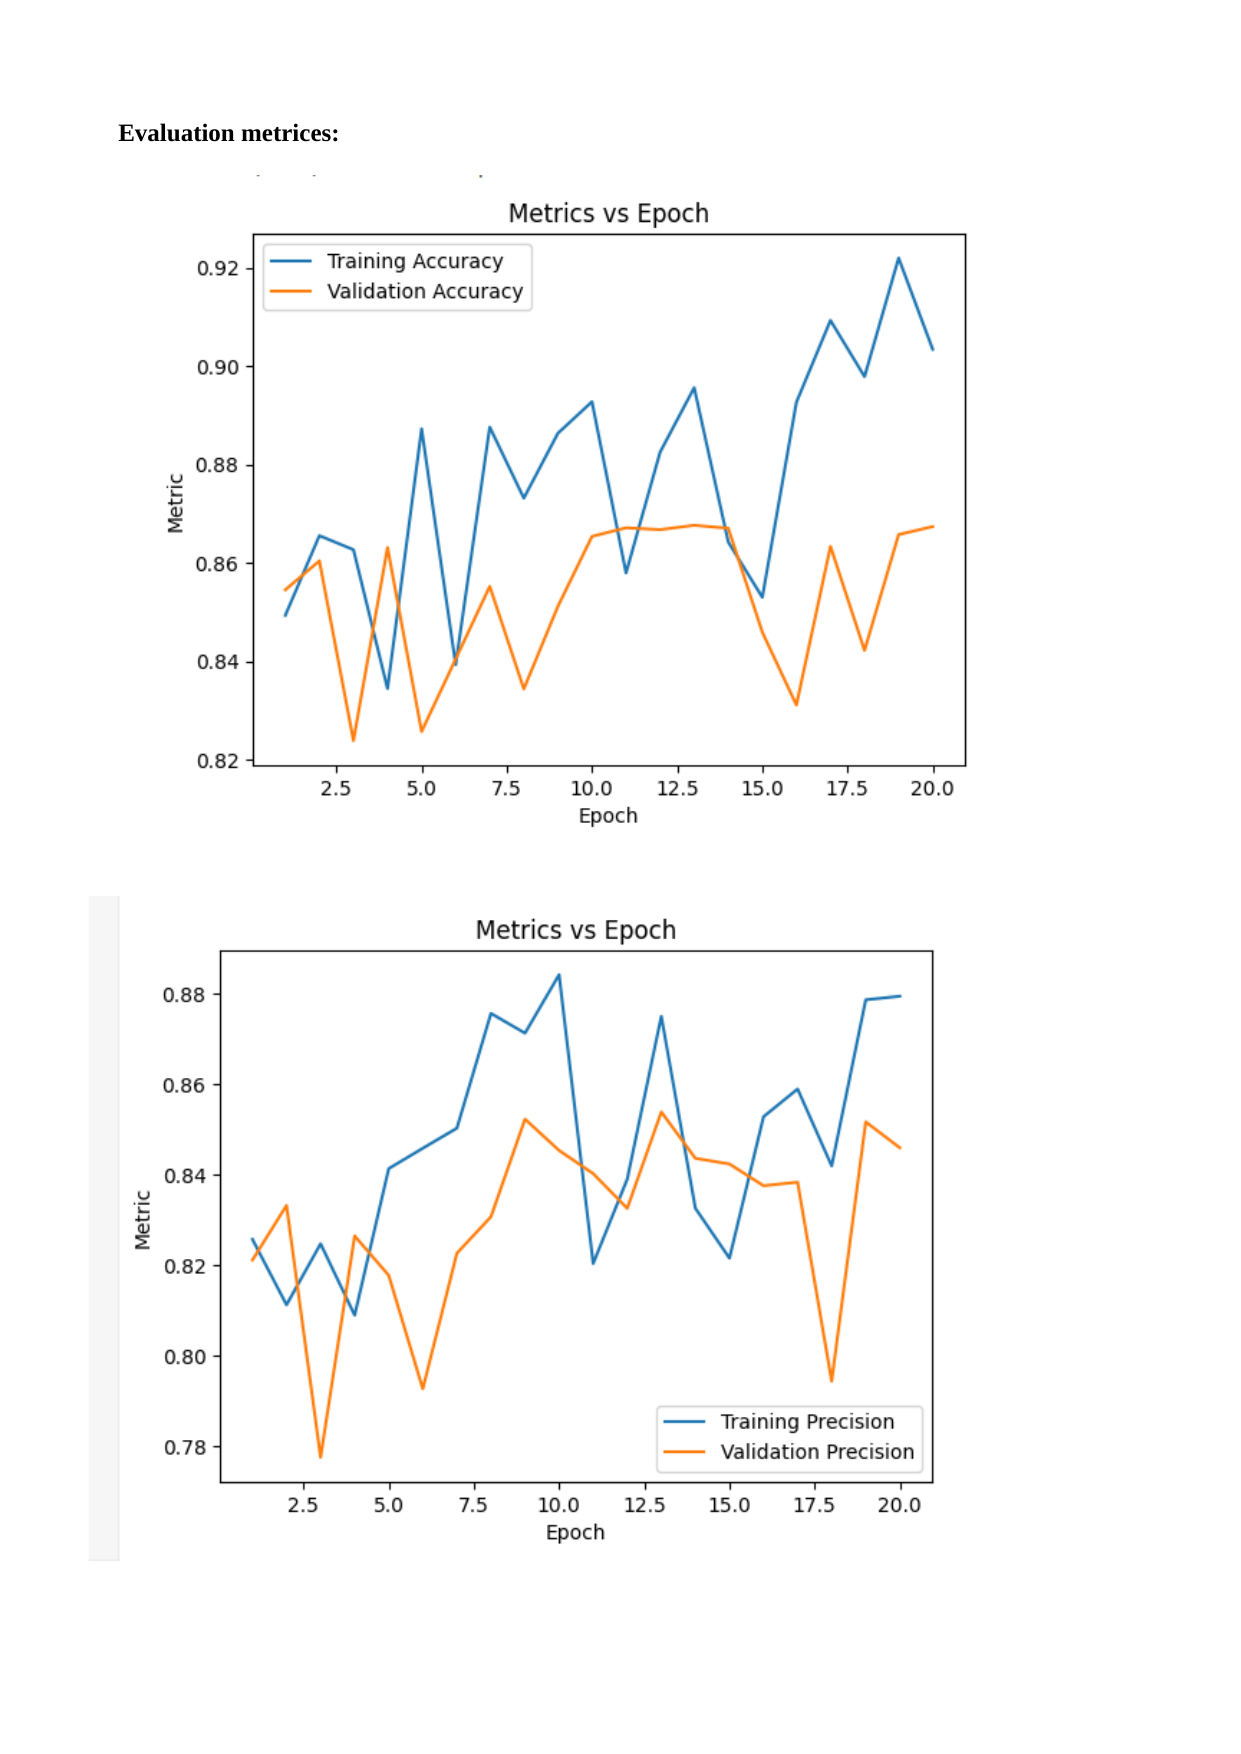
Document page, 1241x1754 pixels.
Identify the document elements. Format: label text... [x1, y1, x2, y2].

picture [118, 175, 1123, 843]
picture [88, 896, 1093, 1564]
text Evaluation metrices: [118, 118, 1122, 147]
